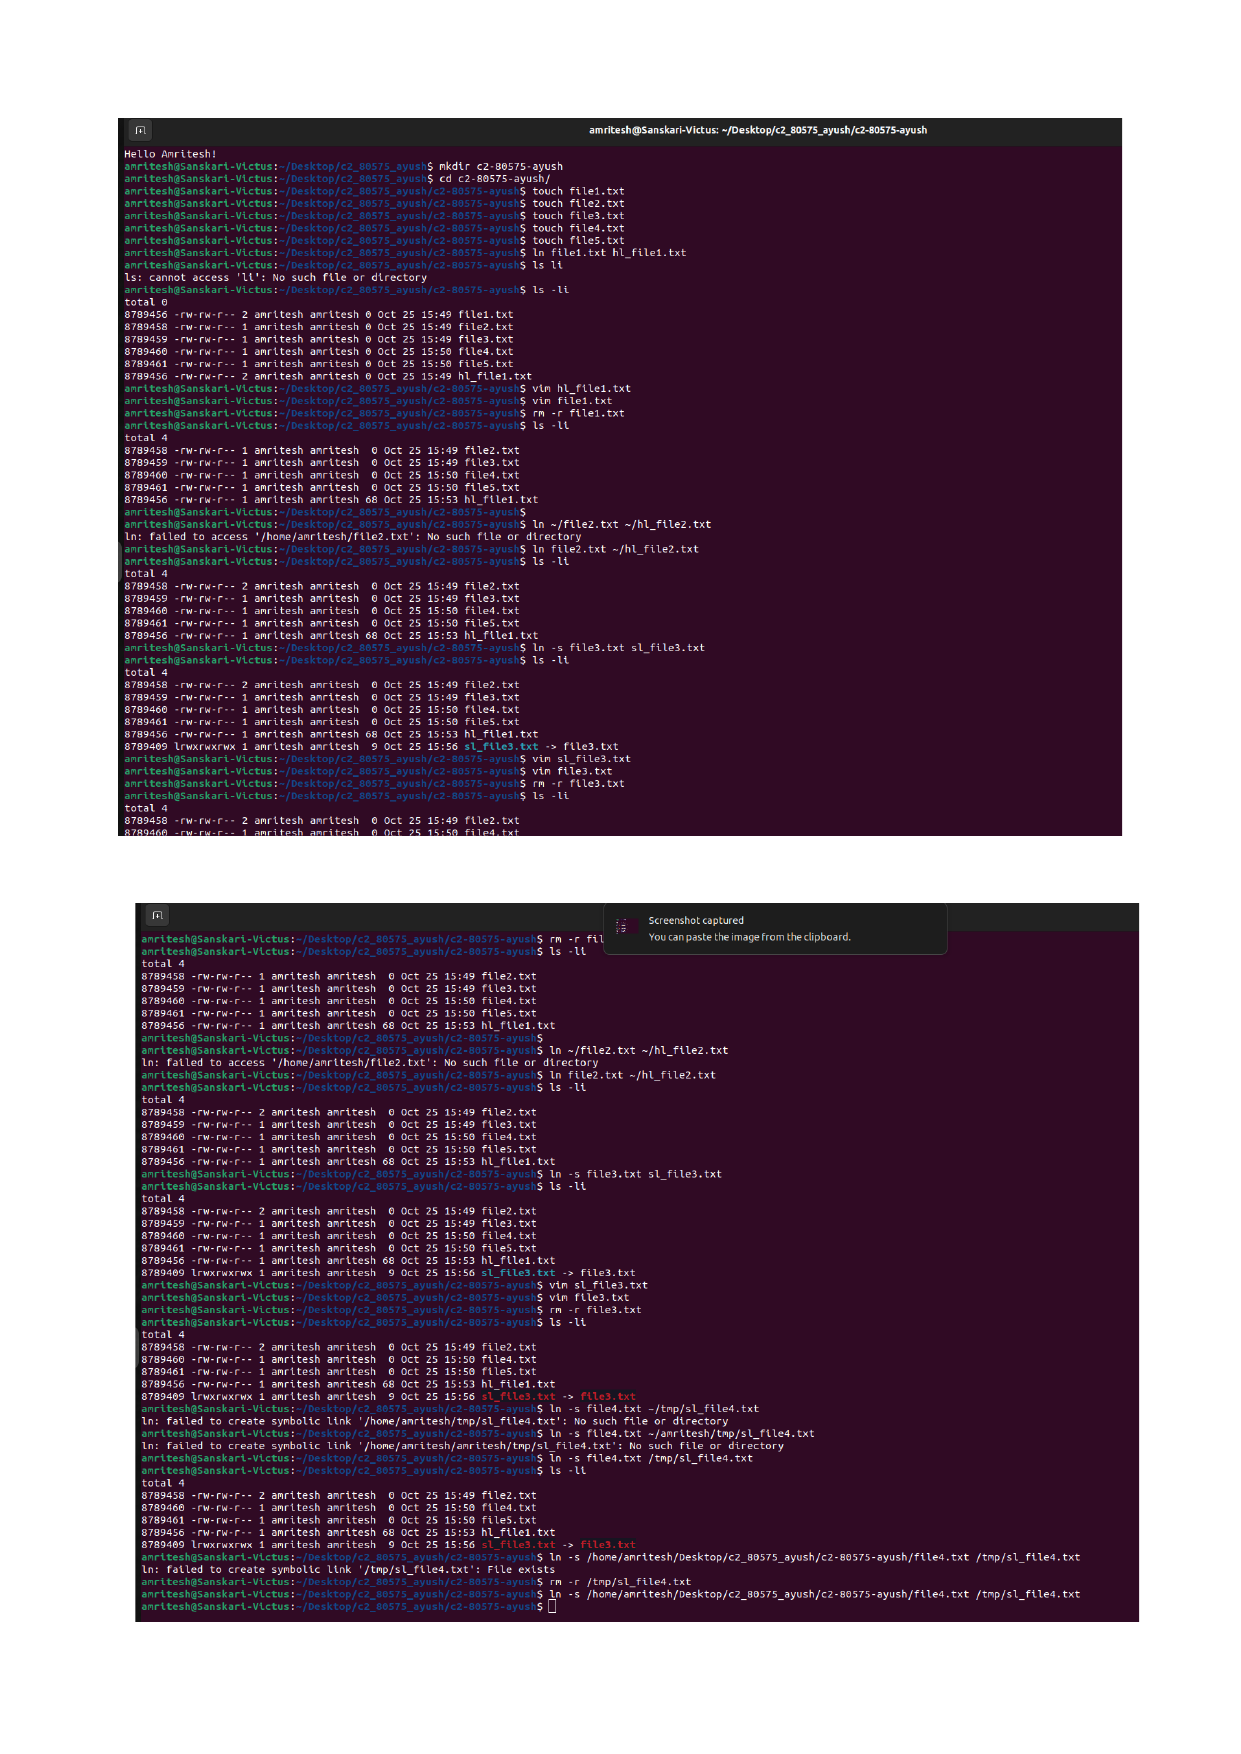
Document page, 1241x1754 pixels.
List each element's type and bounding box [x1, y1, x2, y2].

picture [118, 118, 1123, 836]
picture [135, 903, 1140, 1622]
